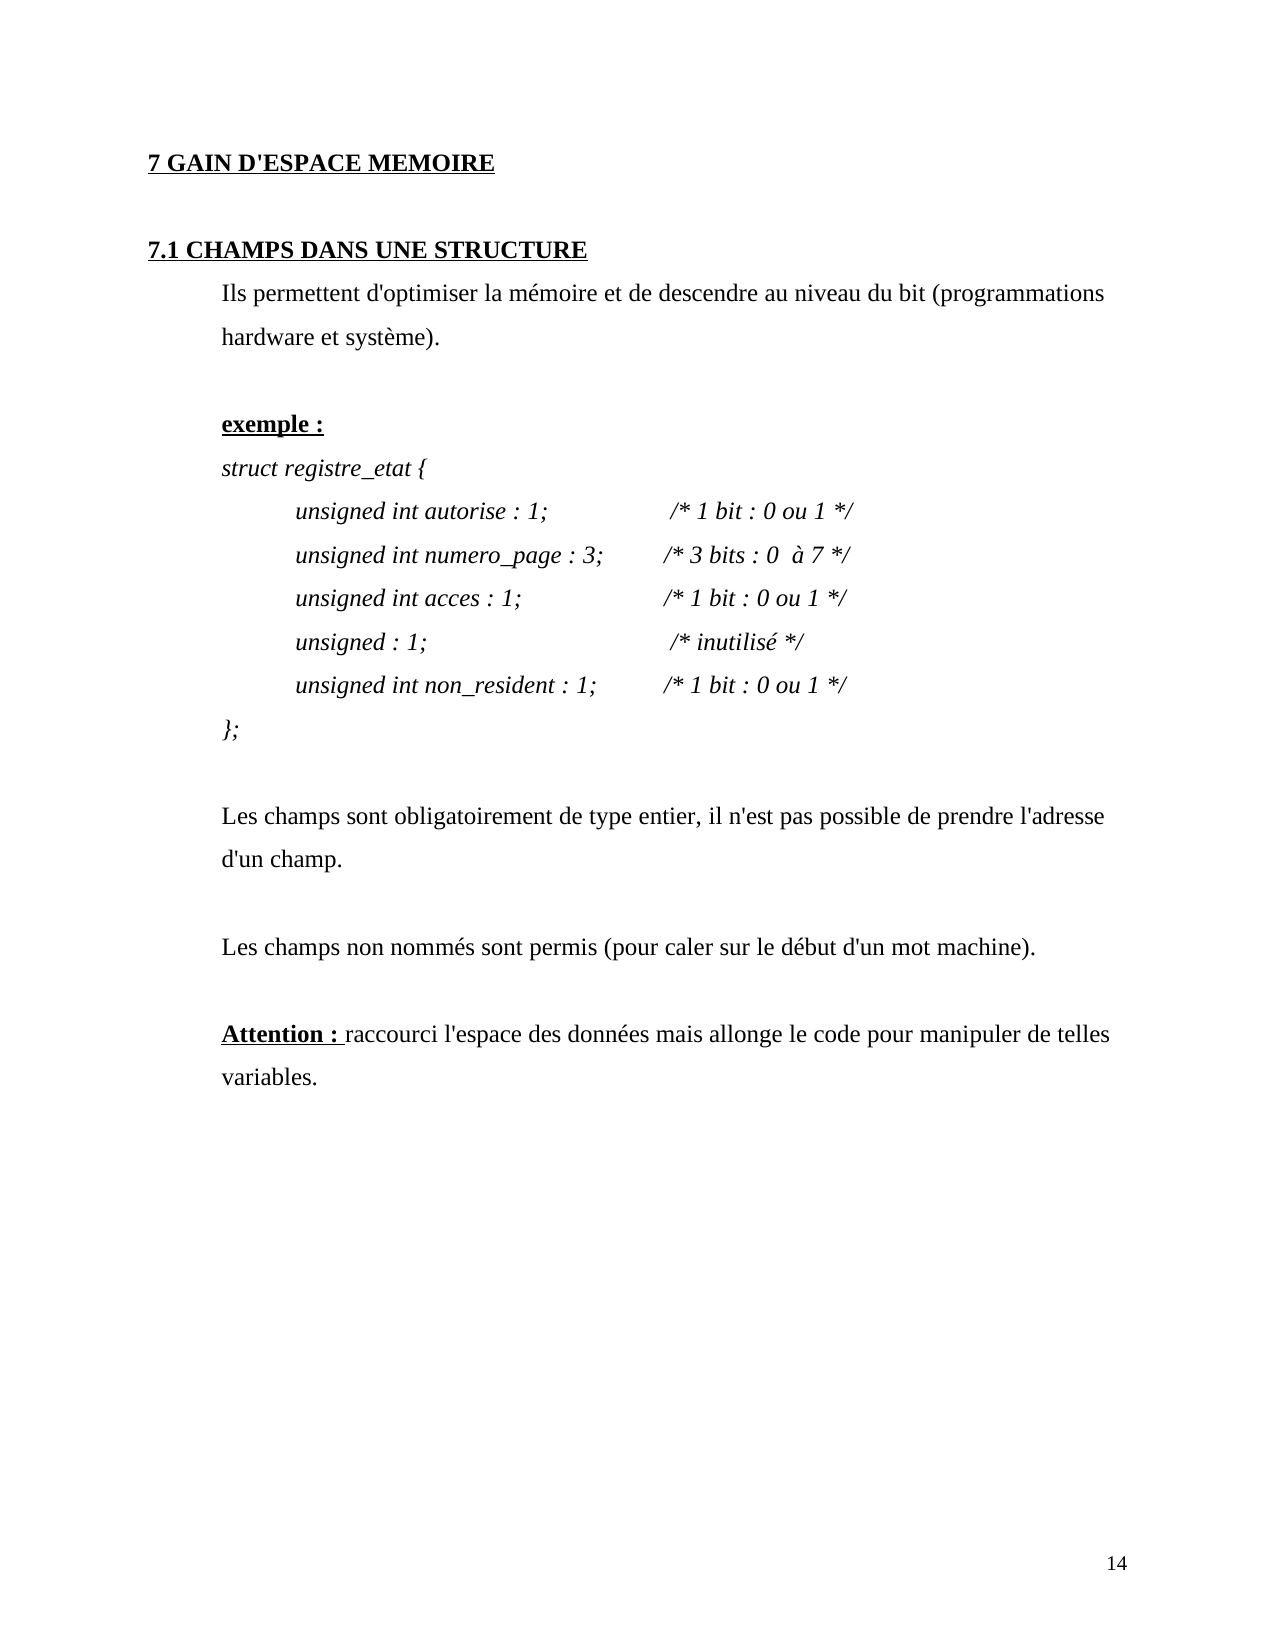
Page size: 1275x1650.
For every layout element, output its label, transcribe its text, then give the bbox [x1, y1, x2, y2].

text unsigned : 1; /* inutilisé */ [221, 627, 1127, 656]
text }; [148, 714, 1127, 743]
text Attention : raccourci l'espace des données mais allonge le code pour manipuler de telles variables. [221, 1018, 1127, 1091]
text unsigned int non_resident : 1; /* 1 bit : 0 ou 1 */ [221, 670, 1127, 699]
text unsigned int acces : 1; /* 1 bit : 0 ou 1 */ [221, 583, 1127, 612]
text 7.1 CHAMPS DANS UNE STRUCTURE [148, 235, 1127, 264]
text Les champs sont obligatoirement de type entier, il n'est pas possible de prendre l'adresse d'un champ. [221, 801, 1127, 873]
text 7 GAIN D'ESPACE MEMOIRE [148, 148, 1127, 177]
text exemple : [148, 409, 1127, 438]
text Les champs non nommés sont permis (pour caler sur le début d'un mot machine). [221, 931, 1127, 960]
text Ils permettent d'optimiser la mémoire et de descendre au niveau du bit (programmations hardware et système). [221, 278, 1127, 351]
text unsigned int numero_page : 3; /* 3 bits : 0 à 7 */ [221, 539, 1127, 568]
text unsigned int autorise : 1; /* 1 bit : 0 ou 1 */ [148, 496, 1127, 525]
text struct registre_etat { [148, 452, 1127, 481]
